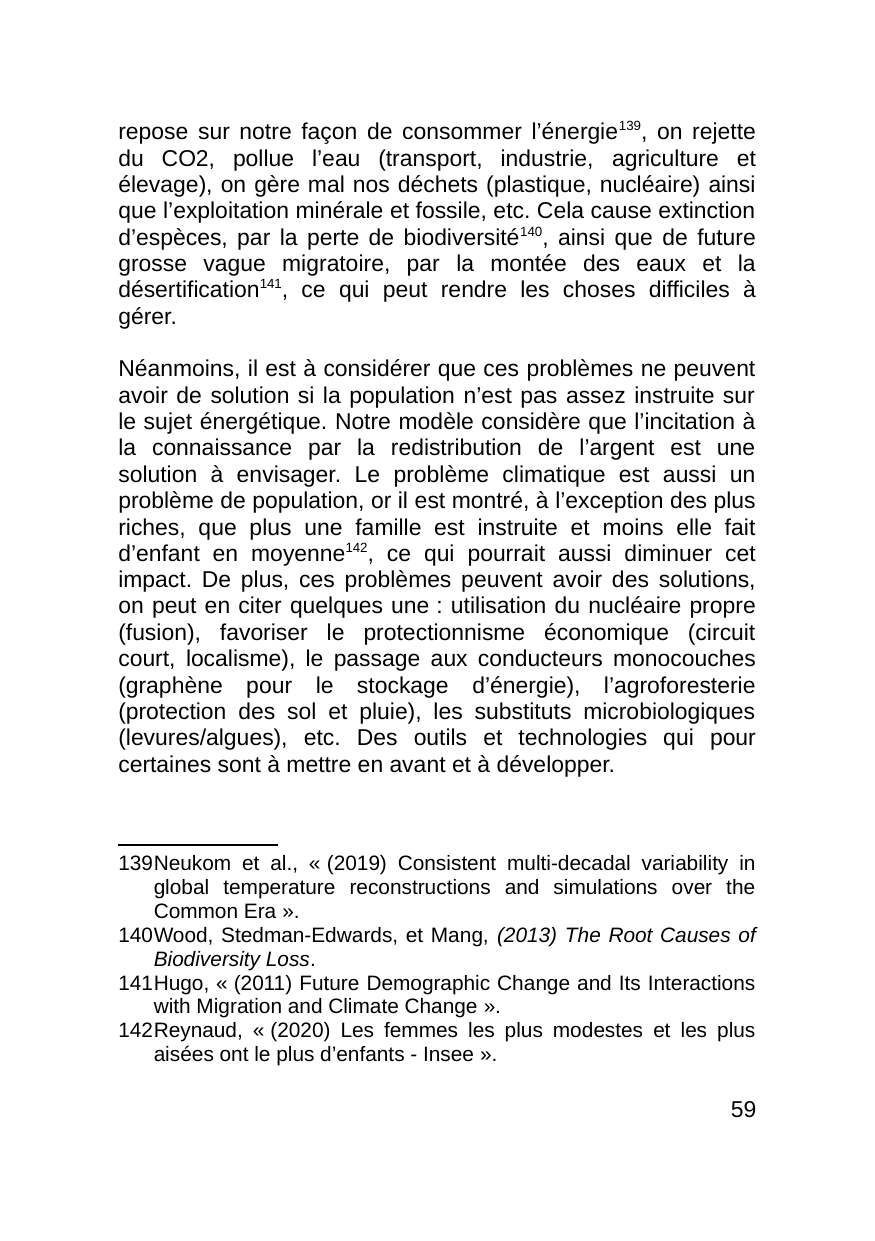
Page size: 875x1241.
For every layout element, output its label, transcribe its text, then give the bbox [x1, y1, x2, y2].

text Reynaud, « (2020) Les femmes les plus modestes et les plus aisées ont le plus d’enfants - Insee ». [118, 1018, 756, 1066]
text repose sur notre façon de consommer l’énergie, on rejette du CO2, pollue l’eau (transport, industrie, agriculture et élevage), on gère mal nos déchets (plastique, nucléaire) ainsi que l’exploitation minérale et fossile, etc. Cela cause extinction d’espèces, par la perte de biodiversité, ainsi que de future grosse vague migratoire, par la montée des eaux et la désertification, ce qui peut rendre les choses difficiles à gérer. [118, 118, 756, 329]
text Hugo, « (2011) Future Demographic Change and Its Interactions with Migration and Climate Change ». [118, 970, 756, 1018]
text Néanmoins, il est à considérer que ces problèmes ne peuvent avoir de solution si la population n’est pas assez instruite sur le sujet énergétique. Notre modèle considère que l’incitation à la connaissance par la redistribution de l’argent est une solution à envisager. Le problème climatique est aussi un problème de population, or il est montré, à l’exception des plus riches, que plus une famille est instruite et moins elle fait d’enfant en moyenne, ce qui pourrait aussi diminuer cet impact. De plus, ces problèmes peuvent avoir des solutions, on peut en citer quelques une : utilisation du nucléaire propre (fusion), favoriser le protectionnisme économique (circuit court, localisme), le passage aux conducteurs monocouches (graphène pour le stockage d’énergie), l’agroforesterie (protection des sol et pluie), les substituts microbiologiques (levures/algues), etc. Des outils et technologies qui pour certaines sont à mettre en avant et à développer. [118, 355, 756, 777]
text Wood, Stedman-Edwards, et Mang, (2013) The Root Causes of Biodiversity Loss. [118, 922, 756, 970]
text Neukom et al., « (2019) Consistent multi-decadal variability in global temperature reconstructions and simulations over the Common Era ». [118, 851, 756, 922]
